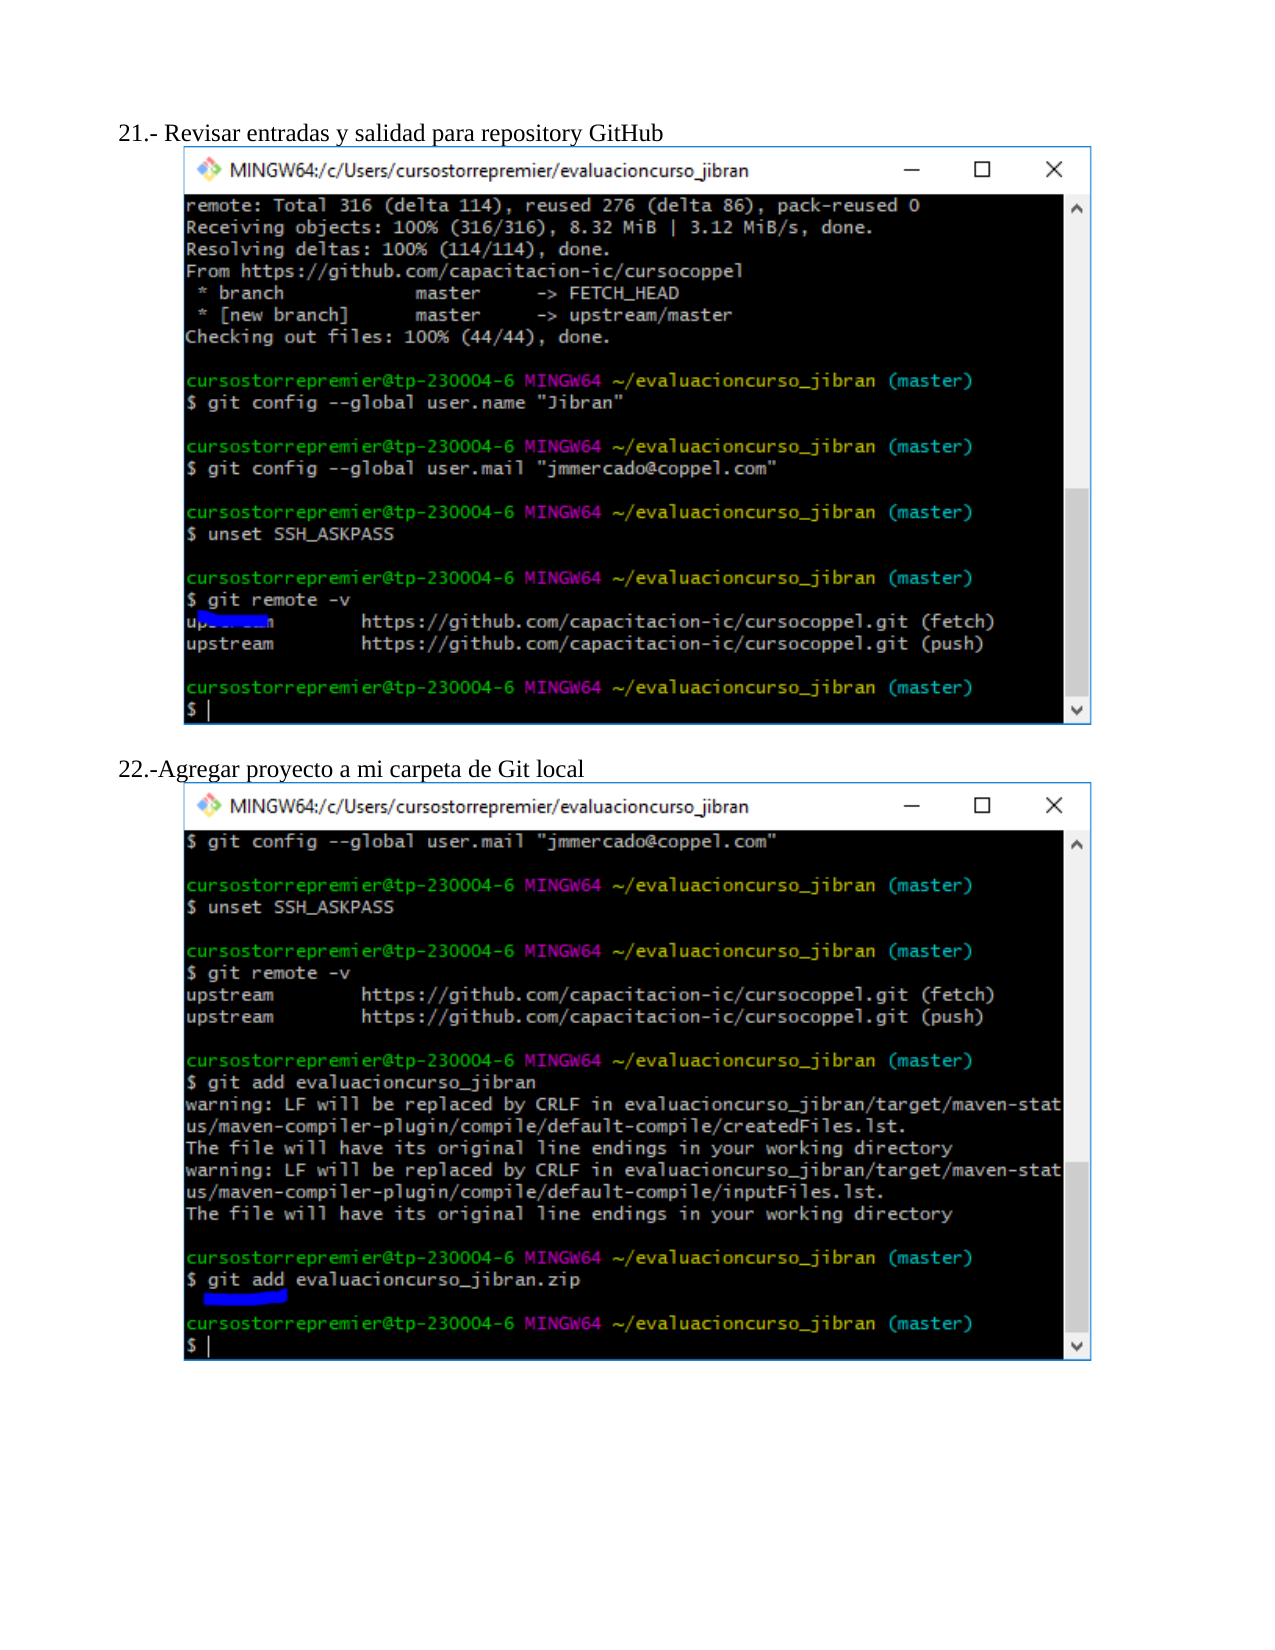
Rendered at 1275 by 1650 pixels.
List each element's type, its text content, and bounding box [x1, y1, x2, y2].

text 21.- Revisar entradas y salidad para repository GitHub [118, 118, 1157, 147]
text 22.-Agregar proyecto a mi carpeta de Git local [118, 754, 1157, 782]
picture [183, 782, 1092, 1361]
picture [183, 146, 1092, 725]
